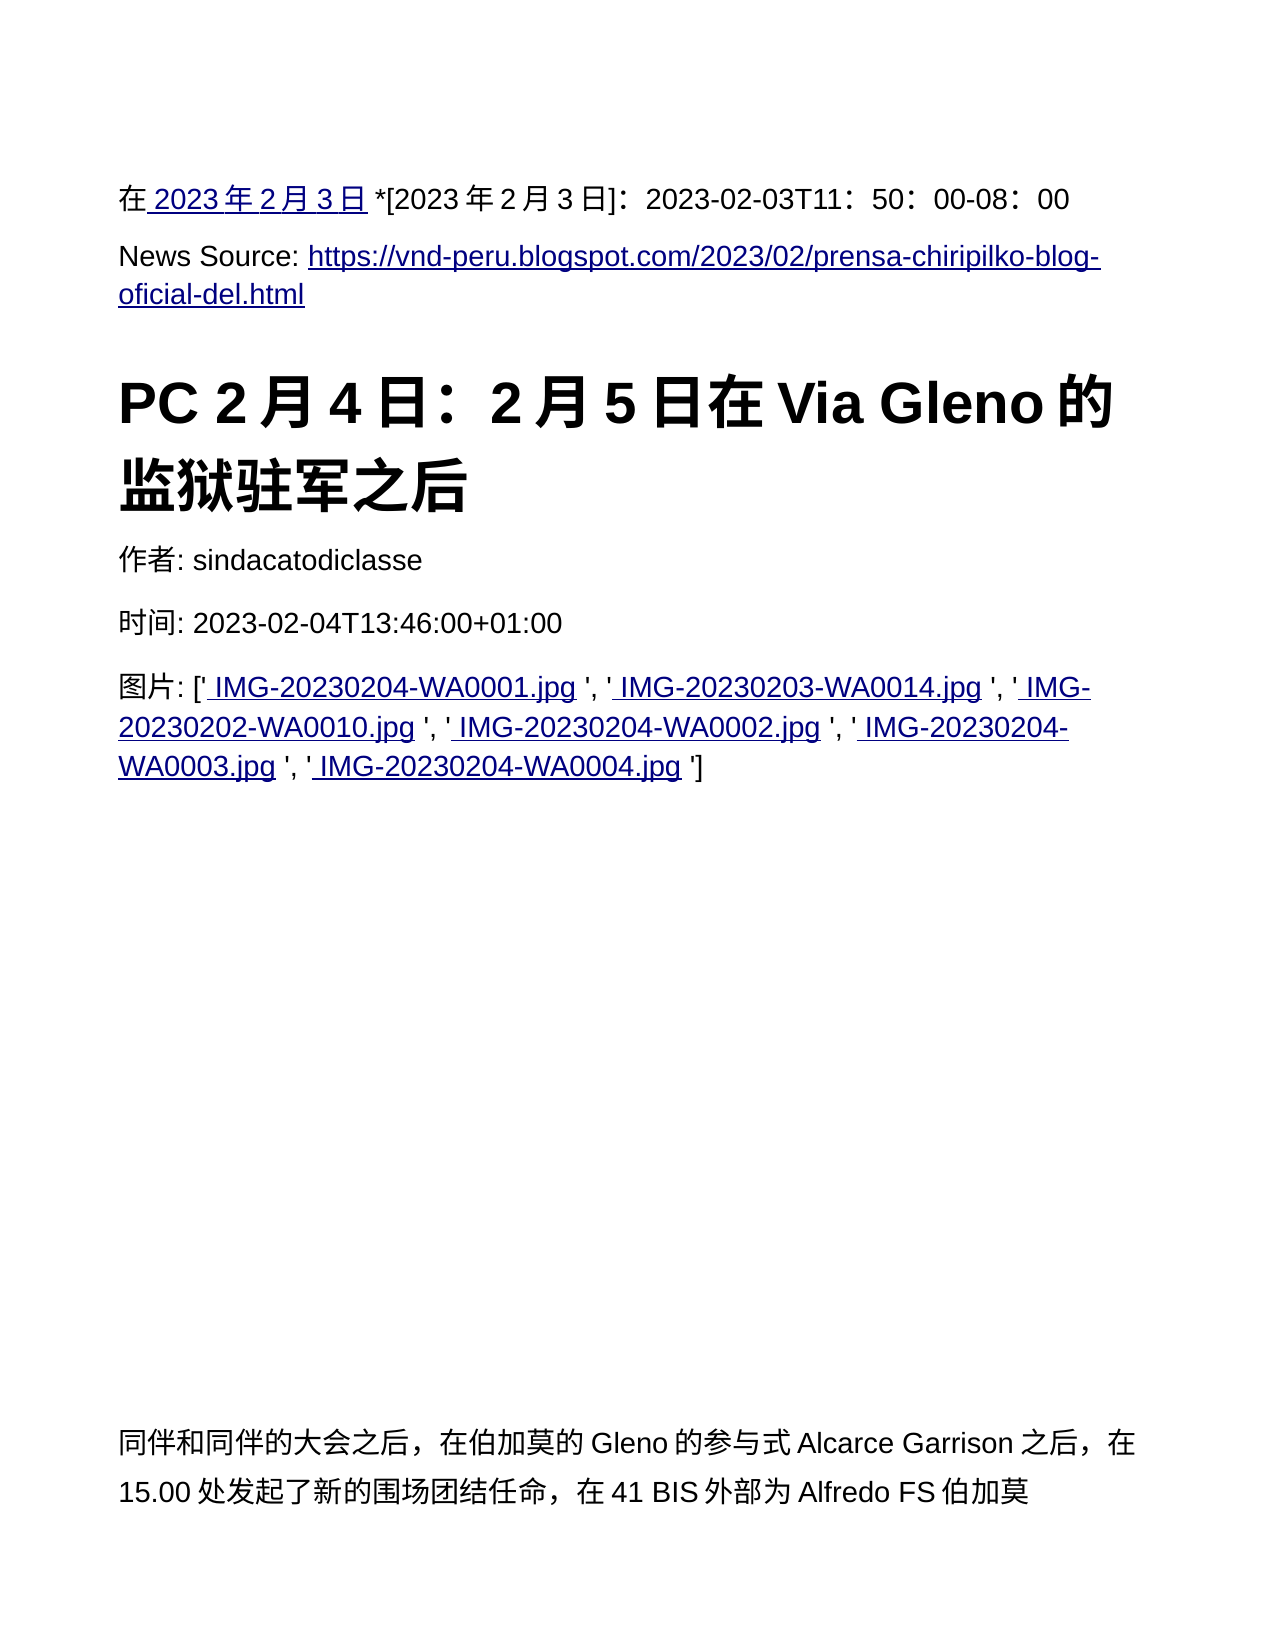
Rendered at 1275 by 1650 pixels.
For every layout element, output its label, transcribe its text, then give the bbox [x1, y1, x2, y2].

subtitle PC 2月4日：2月5日在Via Gleno的监狱驻军之后 [118, 355, 1157, 524]
text 在 2023年2月3日 *[2023年2月3日]：2023-02-03T11：50：00-08：00 [118, 176, 1157, 218]
text 图片: [' IMG-20230204-WA0001.jpg ', ' IMG-20230203-WA0014.jpg ', ' IMG-20230202-WA0010.jpg ', ' IMG-20230204-WA0002.jpg ', ' IMG-20230204-WA0003.jpg ', ' IMG-20230204-WA0004.jpg '] [118, 663, 1157, 782]
text 作者: sindacatodiclasse [118, 537, 1157, 579]
text News Source: https://vnd-peru.blogspot.com/2023/02/prensa-chiripilko-blog-oficial-del.html [118, 239, 1157, 311]
text 同伴和同伴的大会之后，在伯加莫的Gleno的参与式Alcarce Garrison之后，在15.00处发起了新的围场团结任命，在41 BIS外部为Alfredo FS伯加莫 [118, 802, 1157, 1511]
text 时间: 2023-02-04T13:46:00+01:00 [118, 600, 1157, 642]
